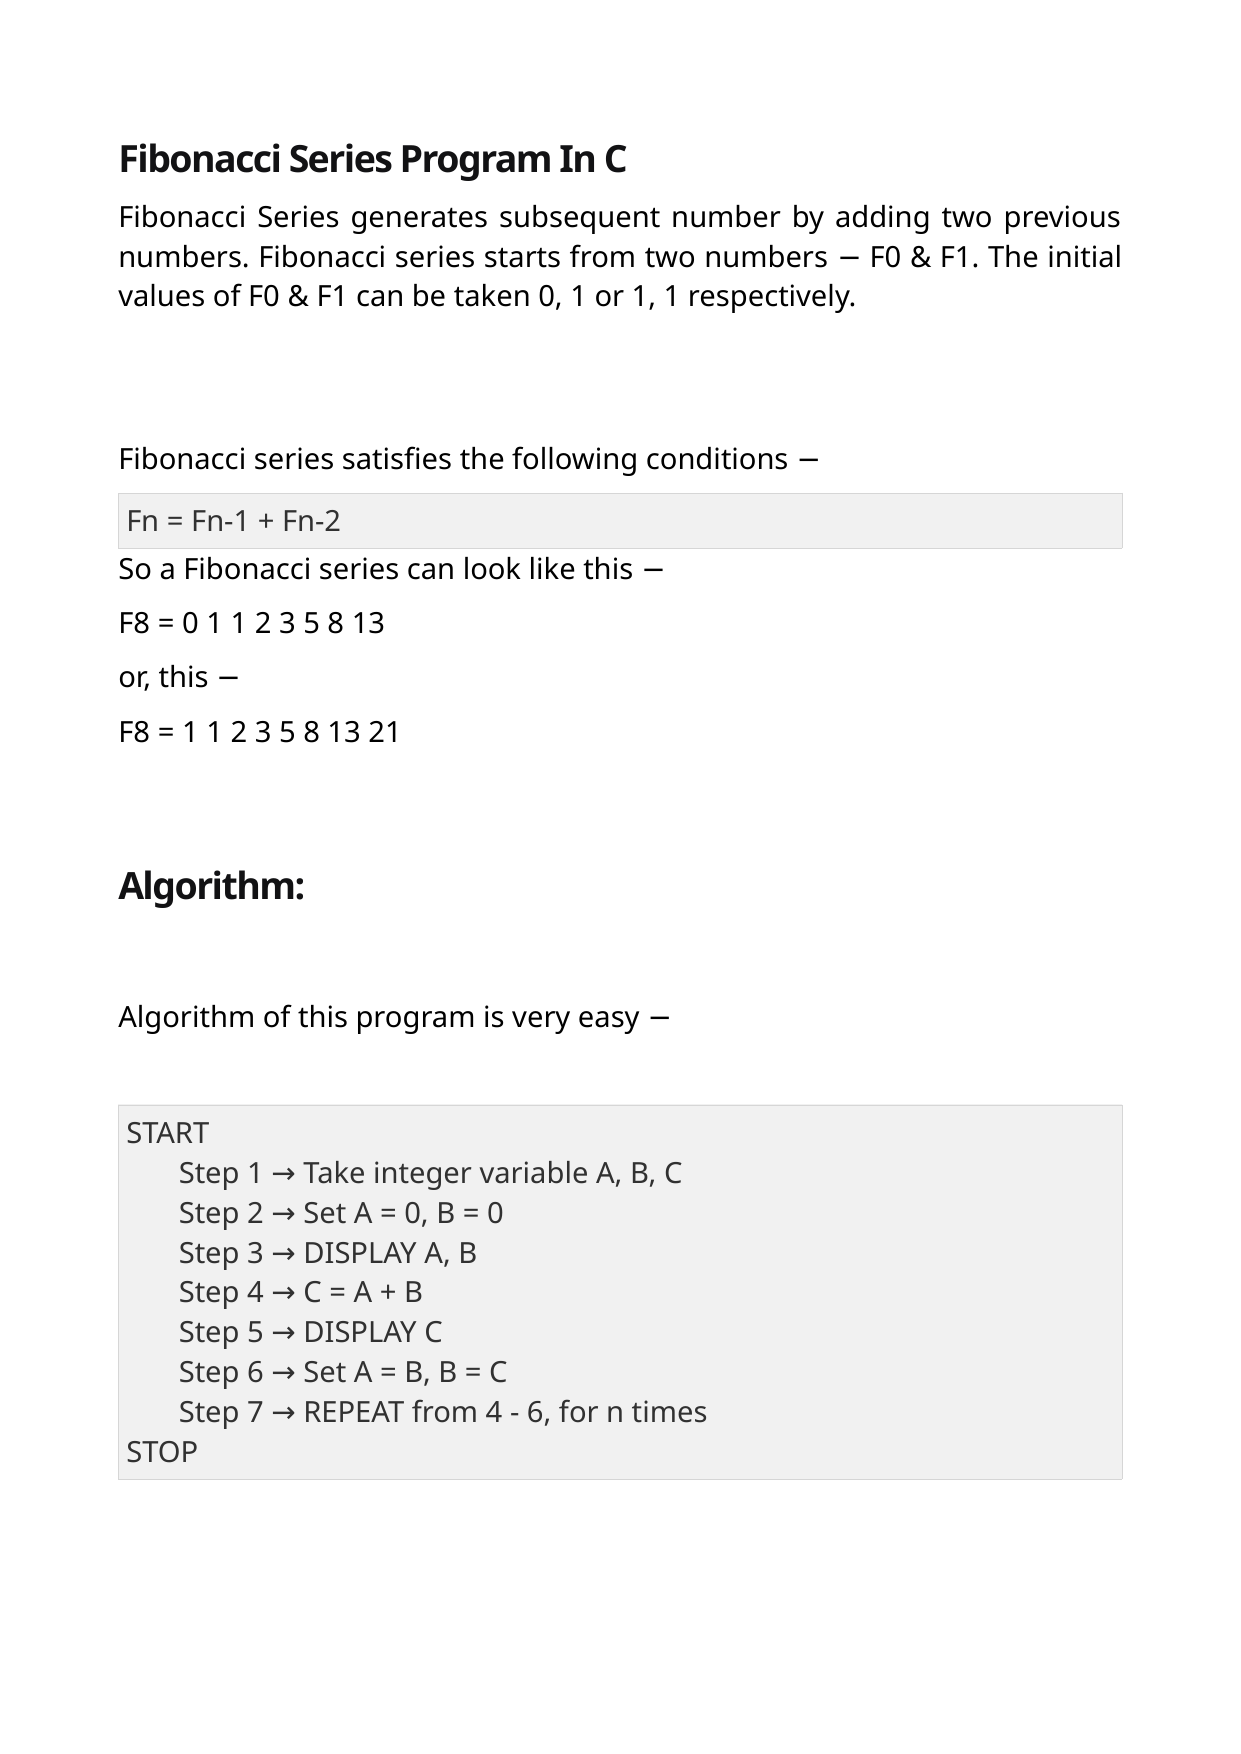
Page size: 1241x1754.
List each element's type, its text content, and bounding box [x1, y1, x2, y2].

text or, this − [118, 657, 1122, 696]
text START [119, 1106, 1122, 1144]
text Fibonacci Series generates subsequent number by adding two previous numbers. Fibonacci series starts from two numbers − F0 & F1. The initial values of F0 & F1 can be taken 0, 1 or 1, 1 respectively. [118, 196, 1122, 315]
subtitle Fibonacci Series Program In C [118, 133, 1122, 184]
text So a Fibonacci series can look like this − [118, 549, 1122, 588]
text F8 = 1 1 2 3 5 8 13 21 [118, 711, 1122, 751]
text STOP [119, 1423, 1122, 1479]
text Step 4 → C = A + B [119, 1264, 1122, 1304]
subtitle Algorithm: [118, 859, 1122, 910]
text F8 = 0 1 1 2 3 5 8 13 [118, 602, 1122, 642]
text Fn = Fn-1 + Fn-2 [119, 494, 1122, 548]
text Step 3 → DISPLAY A, B [119, 1224, 1122, 1264]
text Fibonacci series satisfies the following conditions − [118, 438, 1122, 478]
text Step 2 → Set A = 0, B = 0 [119, 1184, 1122, 1224]
text Step 1 → Take integer variable A, B, C [119, 1144, 1122, 1184]
text Step 6 → Set A = B, B = C [119, 1344, 1122, 1383]
text Algorithm of this program is very easy − [118, 996, 1122, 1036]
text Step 7 → REPEAT from 4 - 6, for n times [119, 1383, 1122, 1423]
text Step 5 → DISPLAY C [119, 1304, 1122, 1344]
